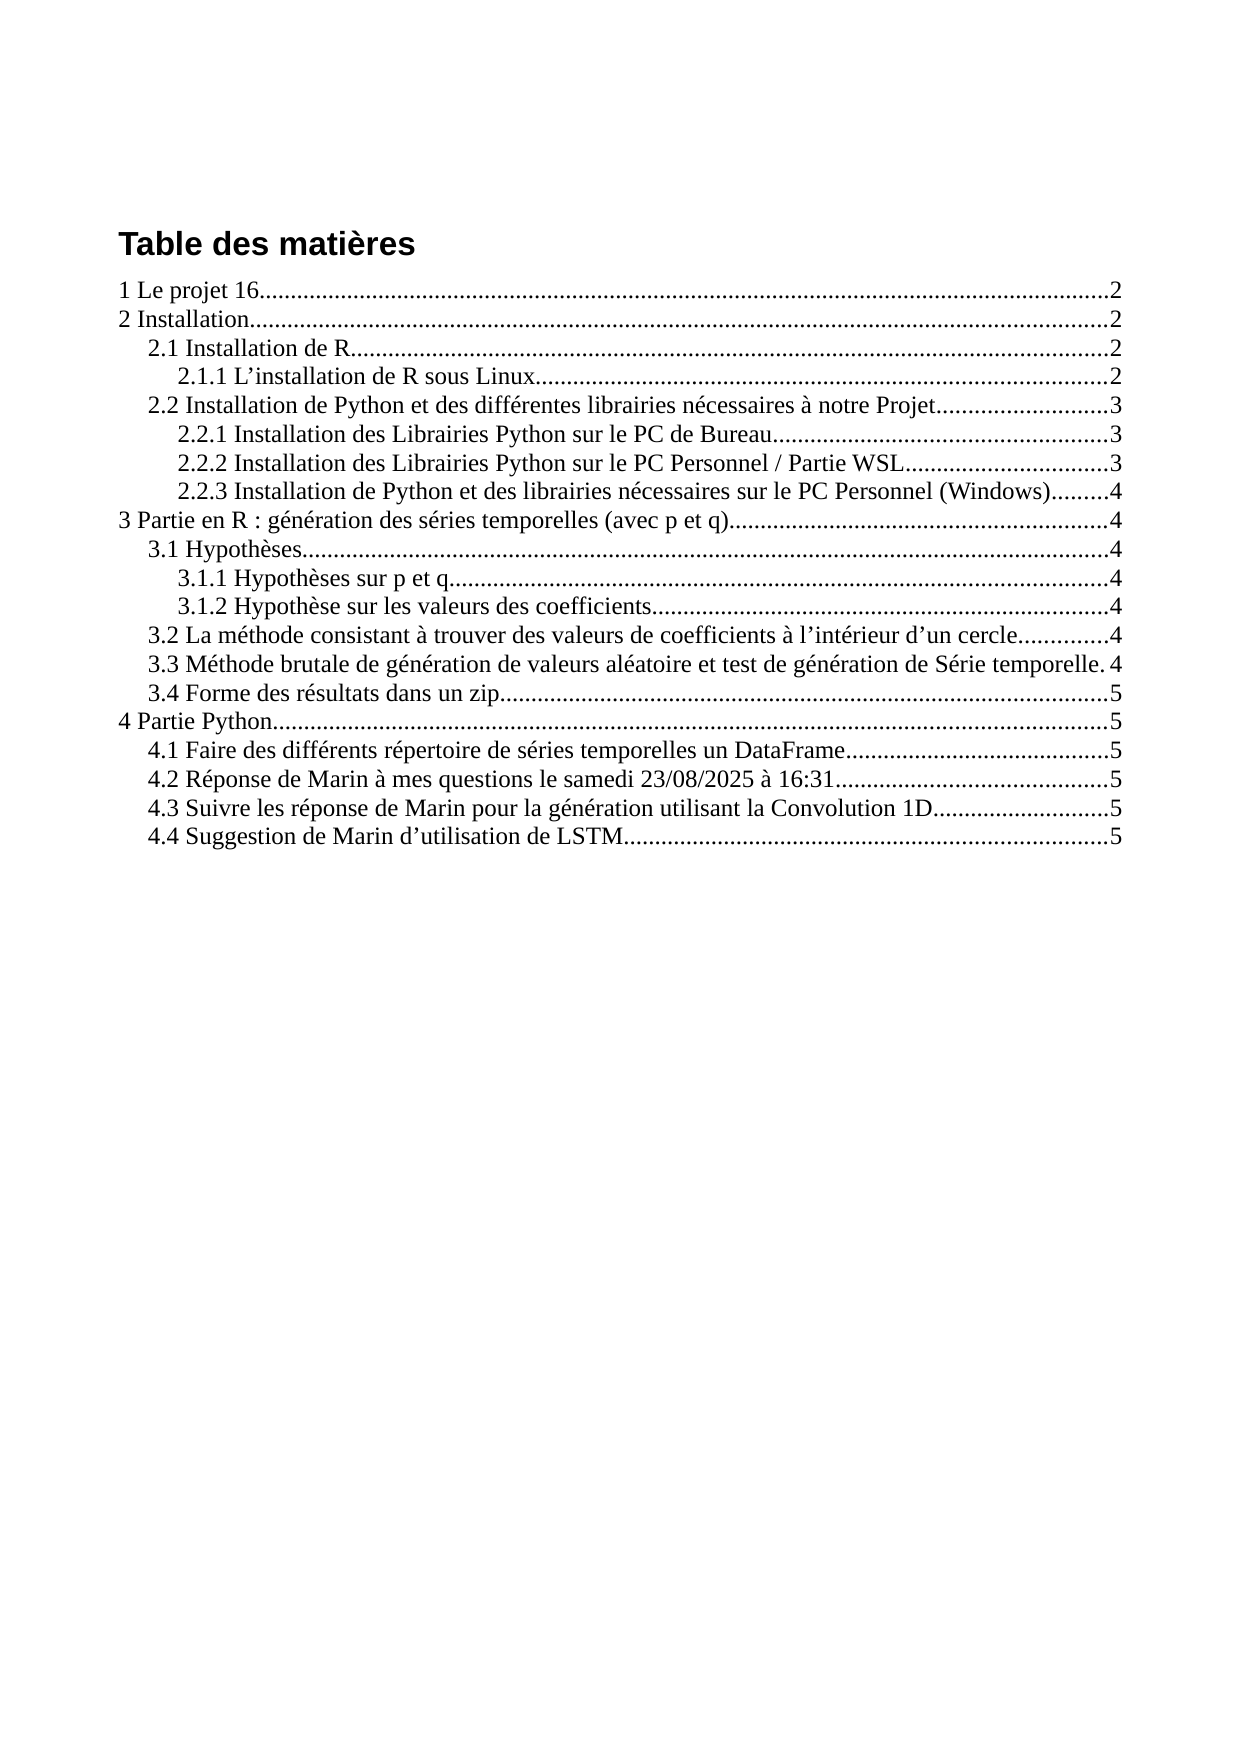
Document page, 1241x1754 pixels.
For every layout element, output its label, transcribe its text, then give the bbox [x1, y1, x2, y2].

text 2.2.1 Installation des Librairies Python sur le PC de Bureau 3 [177, 419, 1122, 448]
text 2.2 Installation de Python et des différentes librairies nécessaires à notre Projet 3 [148, 390, 1122, 419]
text 2.1.1 L’installation de R sous Linux 2 [177, 361, 1122, 390]
text 4.3 Suivre les réponse de Marin pour la génération utilisant la Convolution 1D 5 [148, 793, 1122, 821]
text 4.4 Suggestion de Marin d’utilisation de LSTM 5 [148, 821, 1122, 850]
text 3.4 Forme des résultats dans un zip 5 [148, 678, 1122, 706]
text 3.3 Méthode brutale de génération de valeurs aléatoire et test de génération de Série temporelle 4 [148, 649, 1122, 678]
text 2.2.3 Installation de Python et des librairies nécessaires sur le PC Personnel (Windows) 4 [177, 476, 1122, 505]
text 3.1.2 Hypothèse sur les valeurs des coefficients 4 [177, 591, 1122, 620]
text 3.1 Hypothèses 4 [148, 534, 1122, 563]
text 4 Partie Python 5 [118, 706, 1122, 735]
text 3.1.1 Hypothèses sur p et q 4 [177, 563, 1122, 591]
text 3.2 La méthode consistant à trouver des valeurs de coefficients à l’intérieur d’un cercle 4 [148, 620, 1122, 649]
text 2.2.2 Installation des Librairies Python sur le PC Personnel / Partie WSL 3 [177, 448, 1122, 476]
text 4.2 Réponse de Marin à mes questions le samedi 23/08/2025 à 16:31 5 [148, 764, 1122, 793]
text 4.1 Faire des différents répertoire de séries temporelles un DataFrame 5 [148, 735, 1122, 764]
text 2.1 Installation de R 2 [148, 333, 1122, 361]
text 2 Installation 2 [118, 304, 1122, 333]
text 1 Le projet 16 2 [118, 275, 1122, 304]
subtitle Table des matières [118, 224, 1122, 263]
text 3 Partie en R : génération des séries temporelles (avec p et q) 4 [118, 505, 1122, 534]
